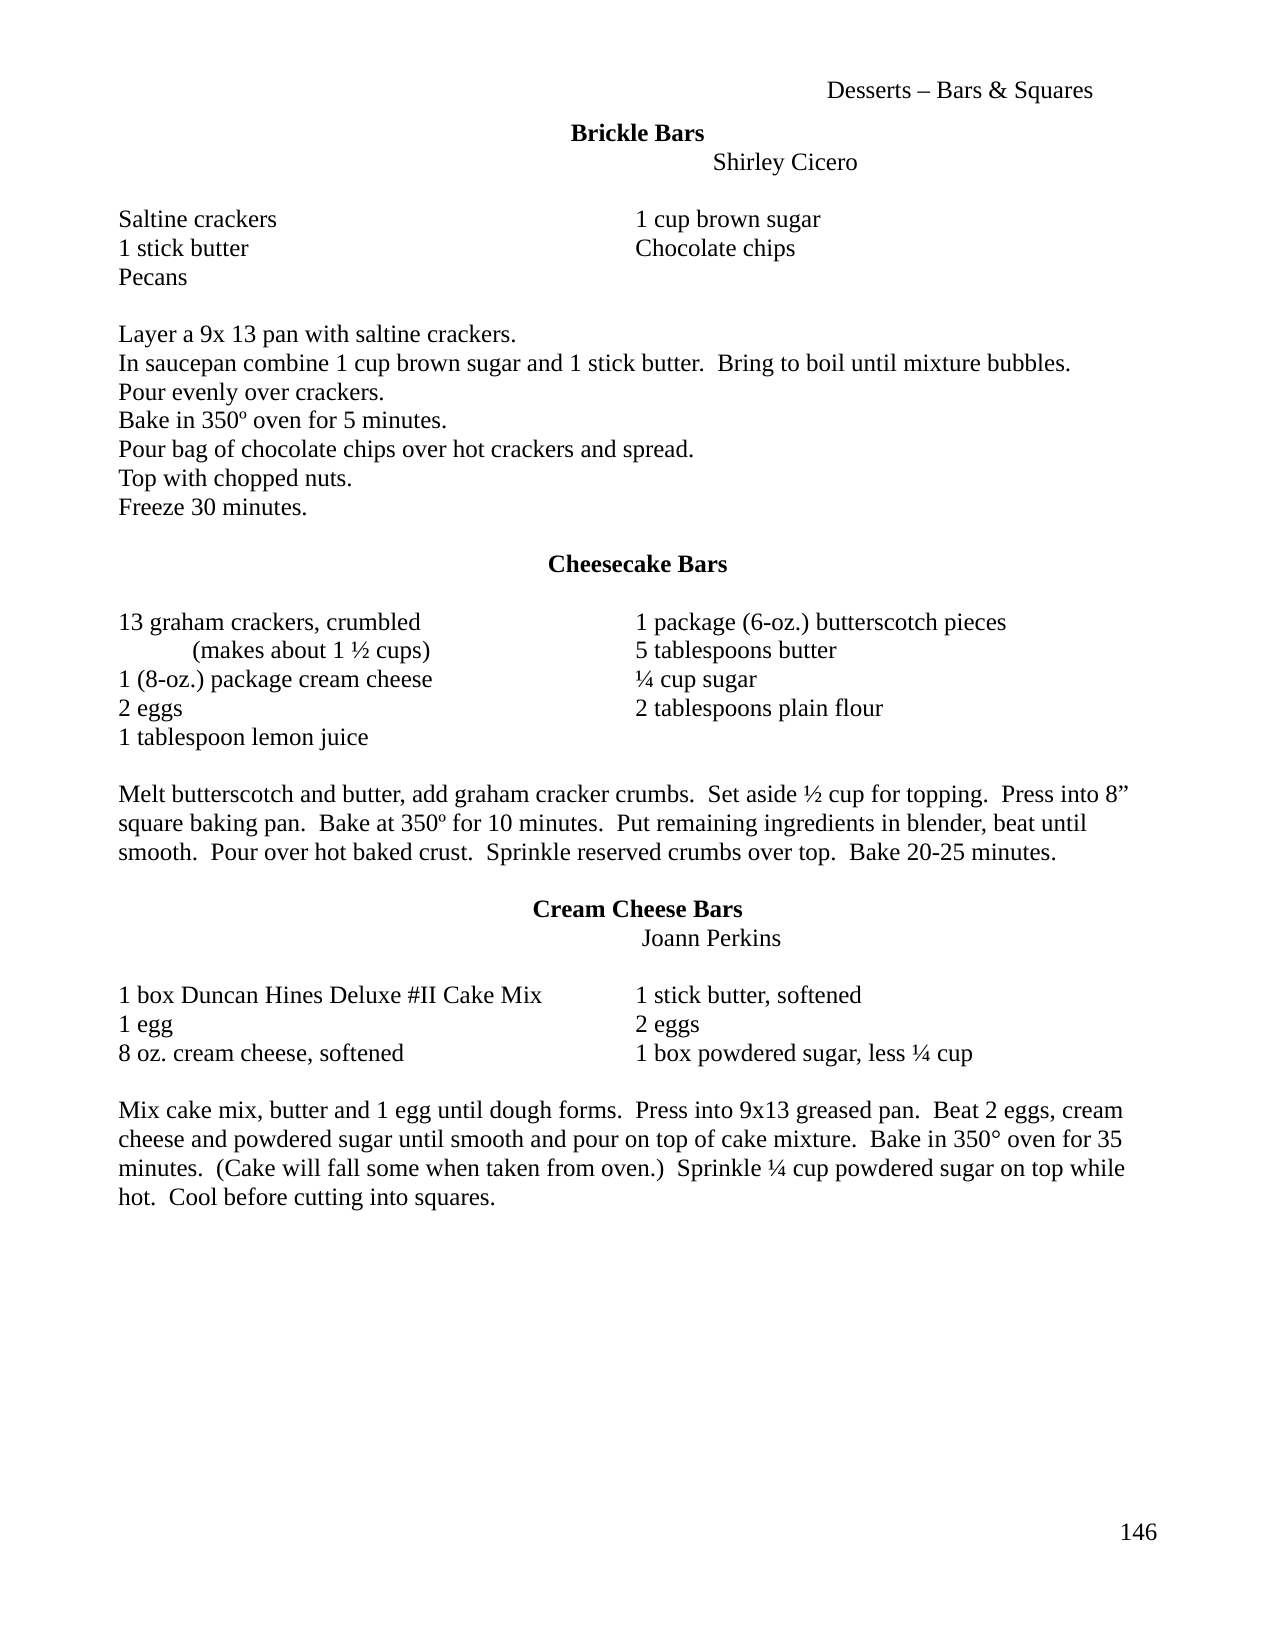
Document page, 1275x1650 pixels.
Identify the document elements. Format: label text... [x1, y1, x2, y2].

text Cream Cheese Bars [118, 894, 1157, 923]
text 1 stick butter Chocolate chips [118, 233, 1157, 262]
text (makes about 1 ½ cups) 5 tablespoons butter [118, 636, 1157, 664]
text 13 graham crackers, crumbled 1 package (6-oz.) butterscotch pieces [118, 607, 1157, 636]
text Shirley Cicero [118, 147, 1157, 176]
text 1 egg 2 eggs [118, 1009, 1157, 1038]
text 2 eggs 2 tablespoons plain flour [118, 693, 1157, 722]
text Freeze 30 minutes. [118, 492, 1157, 521]
text Cheesecake Bars [118, 549, 1157, 578]
text Top with chopped nuts. [118, 463, 1157, 492]
text Pour bag of chocolate chips over hot crackers and spread. [118, 434, 1157, 463]
text Pecans [118, 262, 1157, 291]
text Layer a 9x 13 pan with saltine crackers. [118, 319, 1157, 348]
text Bake in 350º oven for 5 minutes. [118, 406, 1157, 434]
text Joann Perkins [192, 923, 1157, 952]
text Saltine crackers 1 cup brown sugar [118, 204, 1157, 233]
text 1 (8-oz.) package cream cheese ¼ cup sugar [118, 664, 1157, 693]
text 1 box Duncan Hines Deluxe #II Cake Mix 1 stick butter, softened [118, 981, 1157, 1009]
text In saucepan combine 1 cup brown sugar and 1 stick butter. Bring to boil until mixture bubbles. [118, 348, 1157, 377]
text Mix cake mix, butter and 1 egg until dough forms. Press into 9x13 greased pan. Beat 2 eggs, cream cheese and powdered sugar until smooth and pour on top of cake mixture. Bake in 350° oven for 35 minutes. (Cake will fall some when taken from oven.) Sprinkle ¼ cup powdered sugar on top while hot. Cool before cutting into squares. [118, 1096, 1157, 1211]
text Pour evenly over crackers. [118, 377, 1157, 406]
text 1 tablespoon lemon juice [118, 722, 1157, 751]
text Melt butterscotch and butter, add graham cracker crumbs. Set aside ½ cup for topping. Press into 8” square baking pan. Bake at 350º for 10 minutes. Put remaining ingredients in blender, beat until smooth. Pour over hot baked crust. Sprinkle reserved crumbs over top. Bake 20-25 minutes. [118, 779, 1157, 866]
text Brickle Bars [118, 118, 1157, 147]
text 8 oz. cream cheese, softened 1 box powdered sugar, less ¼ cup [118, 1038, 1157, 1067]
